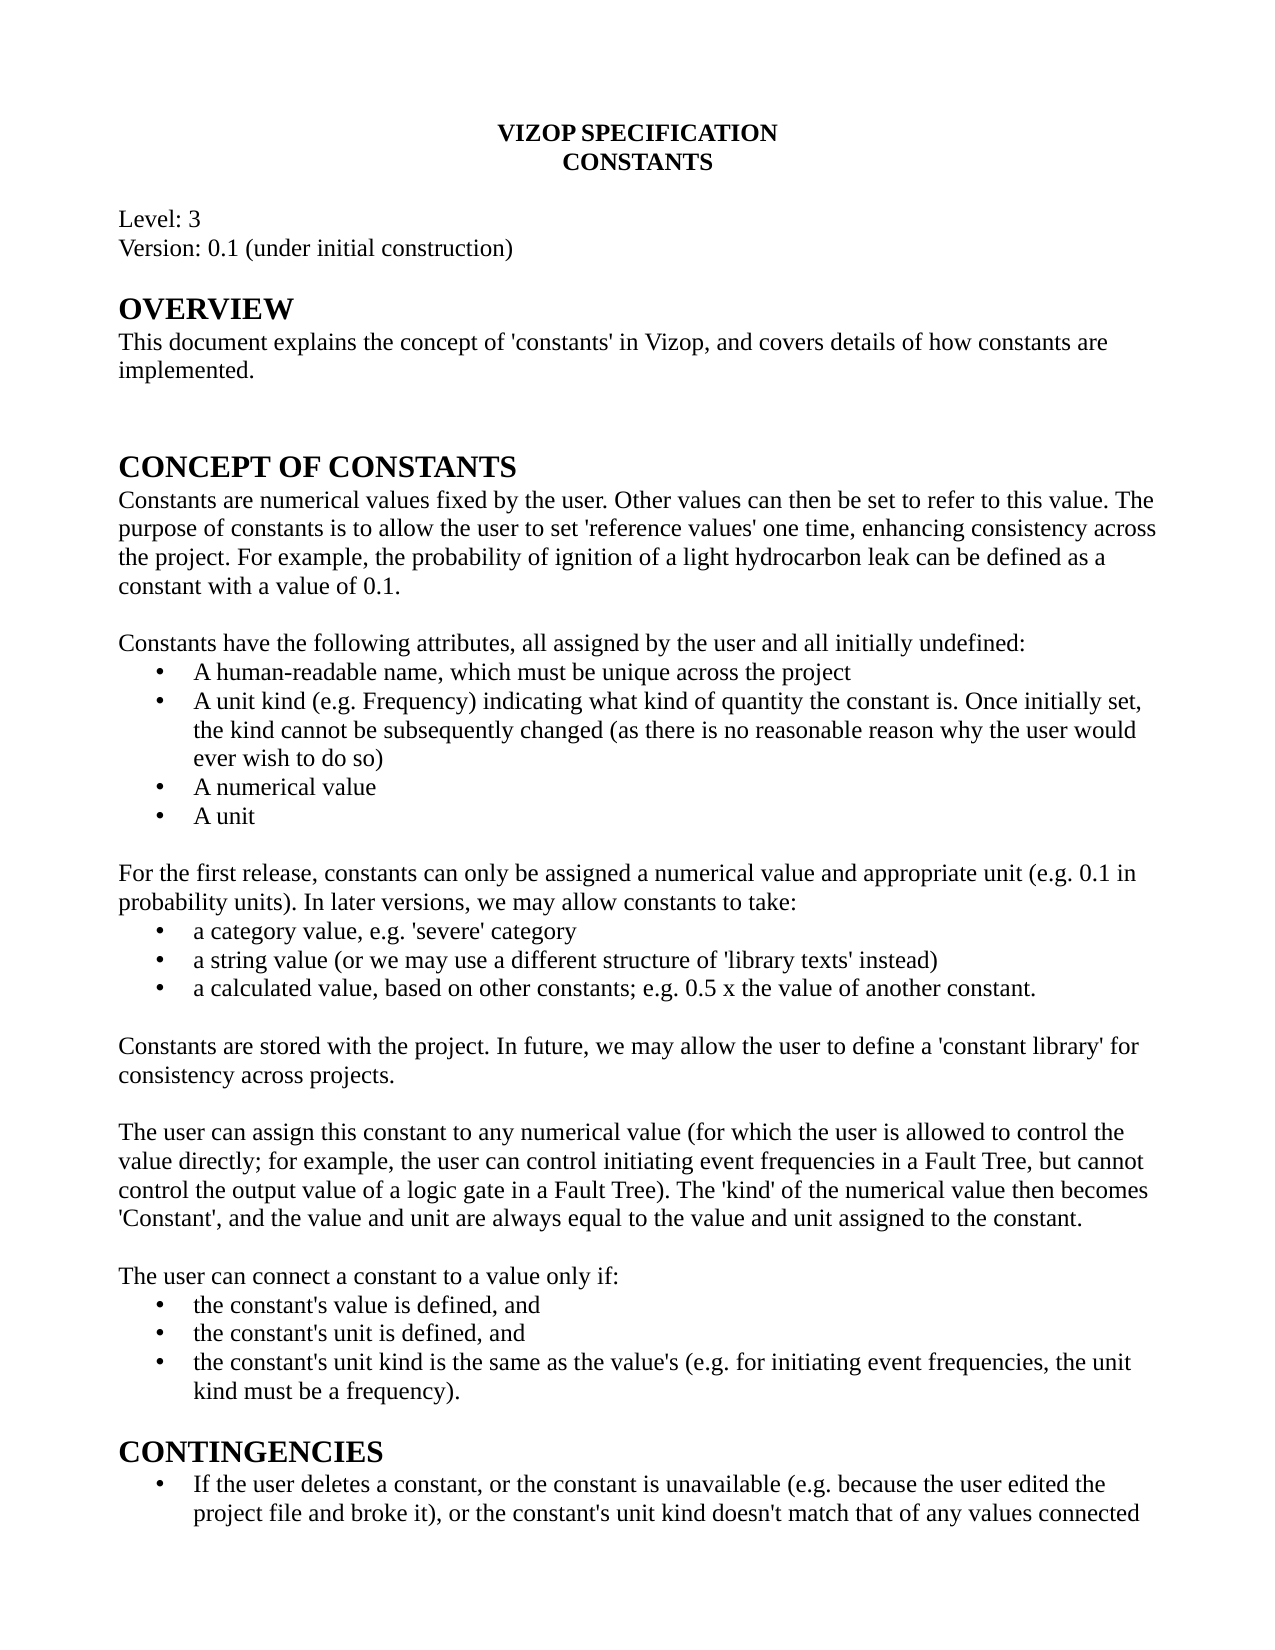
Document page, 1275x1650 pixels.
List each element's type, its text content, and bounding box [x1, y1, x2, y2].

text OVERVIEW [118, 291, 1157, 327]
text CONSTANTS [118, 147, 1157, 176]
text CONTINGENCIES [118, 1433, 1157, 1469]
text Version: 0.1 (under initial construction) [118, 233, 1157, 262]
text The user can assign this constant to any numerical value (for which the user is allowed to control the value directly; for example, the user can control initiating event frequencies in a Fault Tree, but cannot control the output value of a logic gate in a Fault Tree). The 'kind' of the numerical value then becomes 'Constant', and the value and unit are always equal to the value and unit assigned to the constant. [118, 1117, 1157, 1232]
list A human-readable name, which must be unique across the project [156, 657, 1157, 686]
text VIZOP SPECIFICATION [118, 118, 1157, 147]
text Constants are numerical values fixed by the user. Other values can then be set to refer to this value. The purpose of constants is to allow the user to set 'reference values' one time, enhancing consistency across the project. For example, the probability of ignition of a light hydrocarbon leak can be defined as a constant with a value of 0.1. [118, 485, 1157, 600]
list A numerical value [156, 772, 1157, 801]
text For the first release, constants can only be assigned a numerical value and appropriate unit (e.g. 0.1 in probability units). In later versions, we may allow constants to take: [118, 858, 1157, 916]
list a calculated value, based on other constants; e.g. 0.5 x the value of another constant. [156, 973, 1157, 1002]
text Level: 3 [118, 204, 1157, 233]
list a category value, e.g. 'severe' category [156, 916, 1157, 945]
text The user can connect a constant to a value only if: [118, 1261, 1157, 1290]
list a string value (or we may use a different structure of 'library texts' instead) [156, 945, 1157, 973]
list the constant's unit is defined, and [156, 1318, 1157, 1347]
list A unit [156, 801, 1157, 830]
list If the user deletes a constant, or the constant is unavailable (e.g. because the user edited the project file and broke it), or the constant's unit kind doesn't match that of any values connected [156, 1469, 1157, 1527]
list the constant's unit kind is the same as the value's (e.g. for initiating event frequencies, the unit kind must be a frequency). [156, 1347, 1157, 1405]
text CONCEPT OF CONSTANTS [118, 449, 1157, 485]
list A unit kind (e.g. Frequency) indicating what kind of quantity the constant is. Once initially set, the kind cannot be subsequently changed (as there is no reasonable reason why the user would ever wish to do so) [156, 686, 1157, 772]
text Constants have the following attributes, all assigned by the user and all initially undefined: [118, 628, 1157, 657]
text Constants are stored with the project. In future, we may allow the user to define a 'constant library' for consistency across projects. [118, 1031, 1157, 1088]
text This document explains the concept of 'constants' in Vizop, and covers details of how constants are implemented. [118, 327, 1157, 384]
list the constant's value is defined, and [156, 1290, 1157, 1318]
